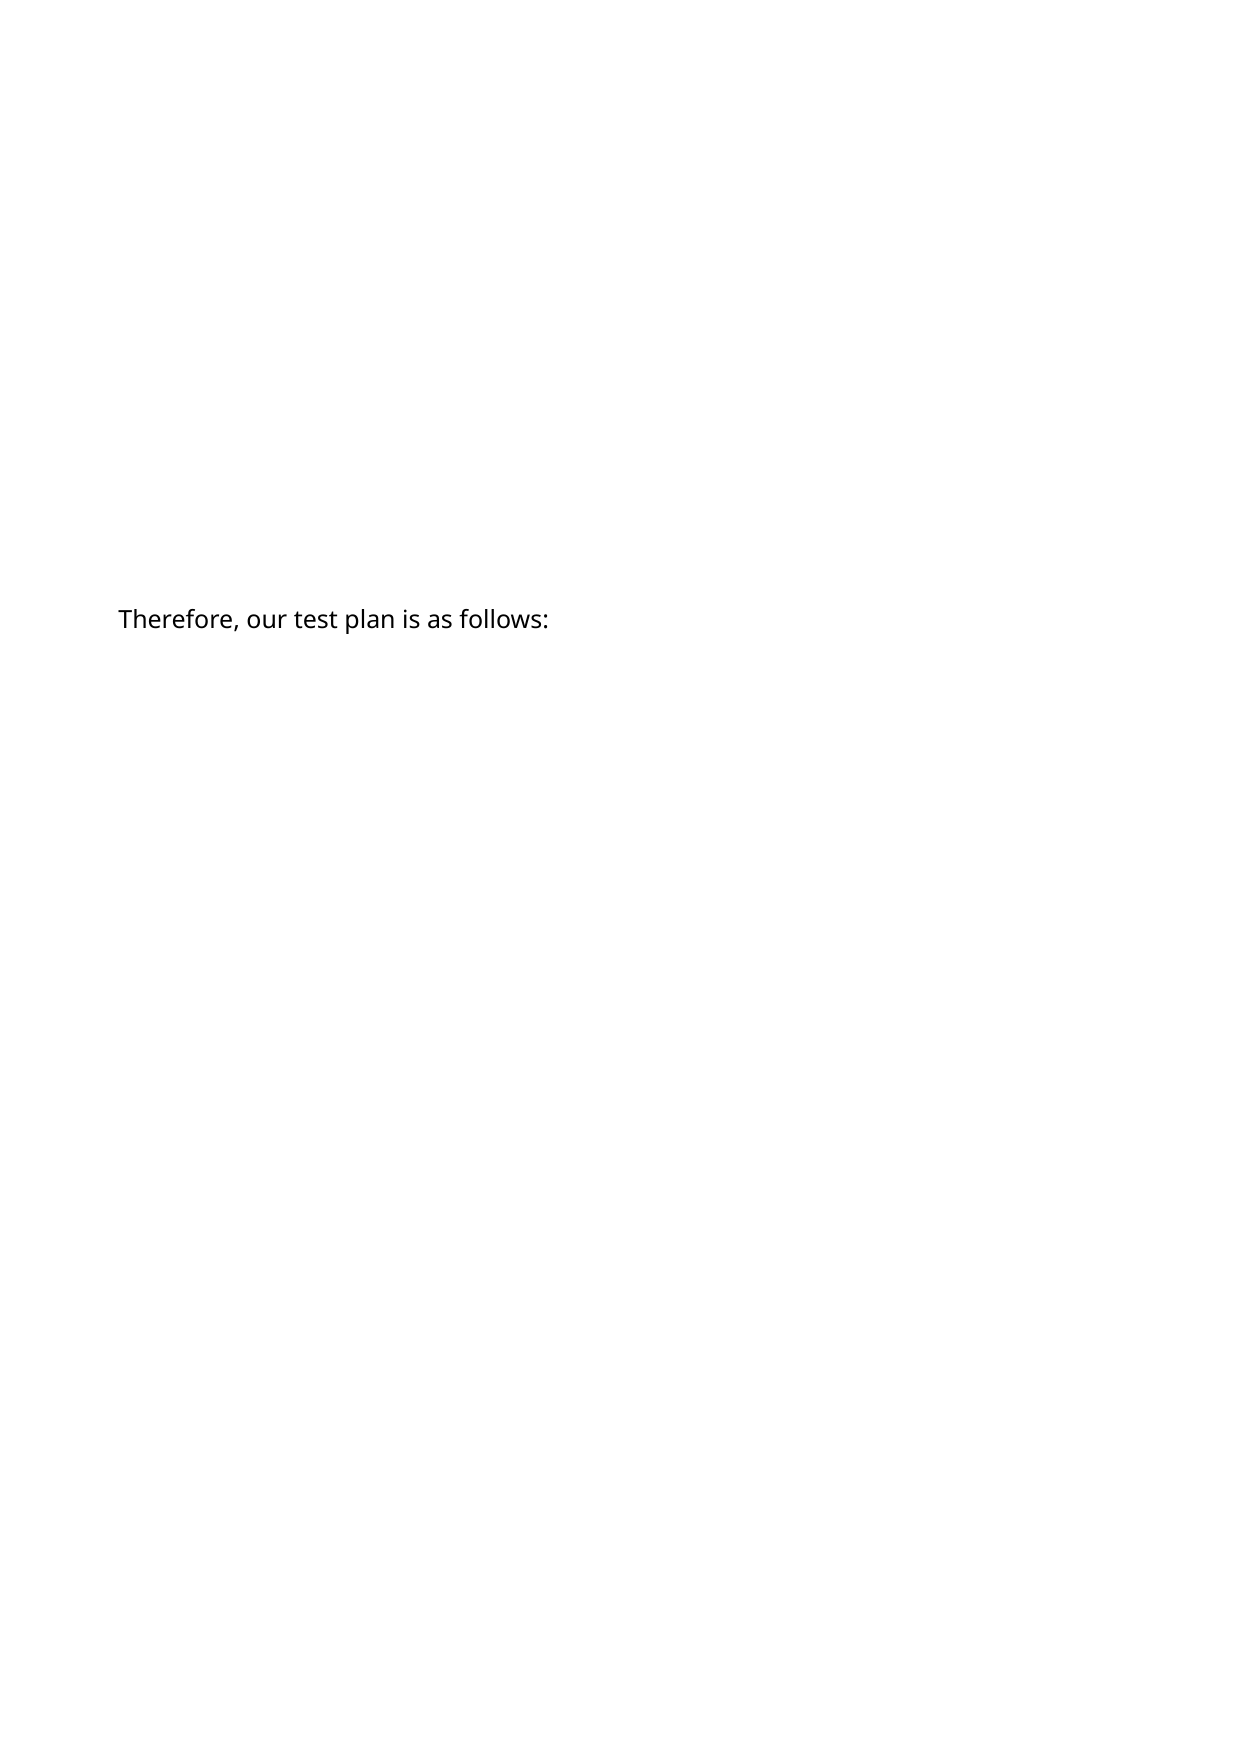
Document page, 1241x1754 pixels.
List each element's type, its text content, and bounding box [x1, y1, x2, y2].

text Therefore, our test plan is as follows: [118, 602, 1122, 636]
